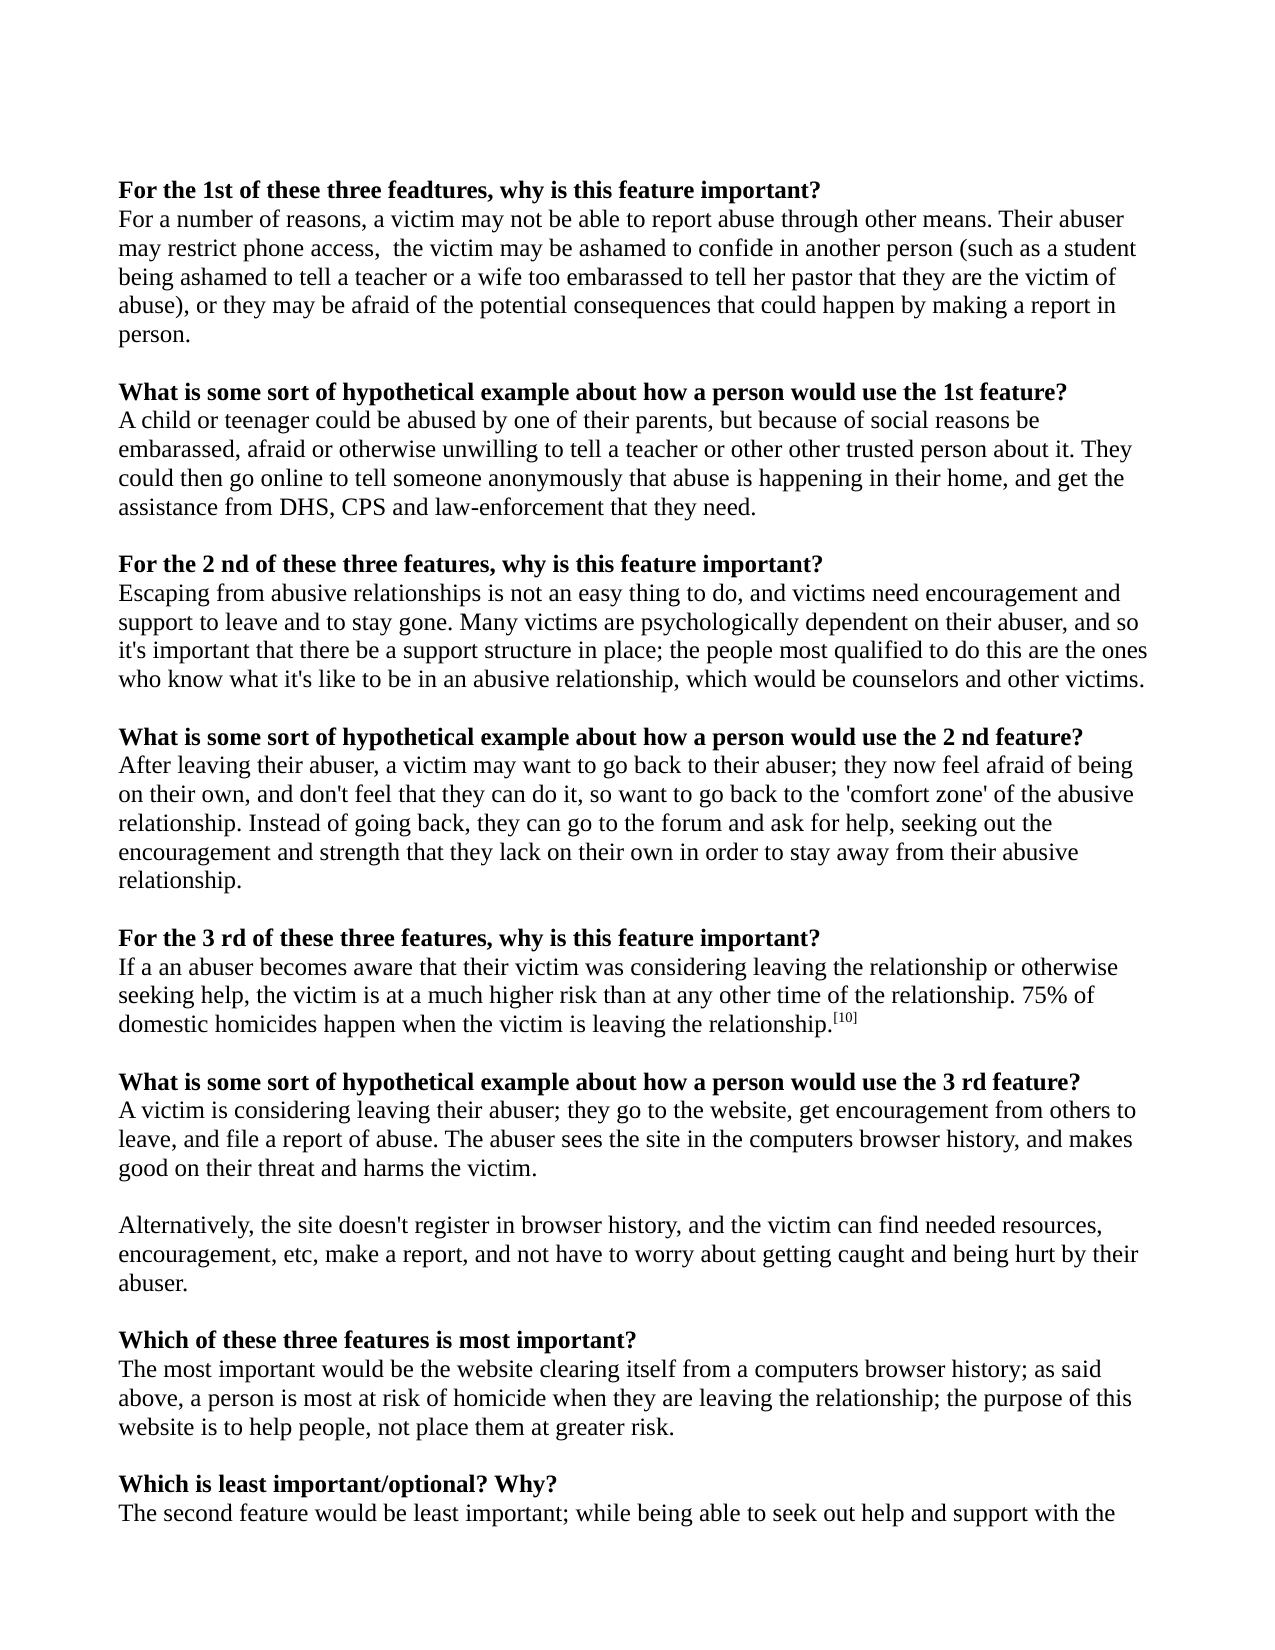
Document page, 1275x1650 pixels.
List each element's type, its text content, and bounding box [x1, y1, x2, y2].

text A victim is considering leaving their abuser; they go to the website, get encouragement from others to leave, and file a report of abuse. The abuser sees the site in the computers browser history, and makes good on their threat and harms the victim. [118, 1096, 1157, 1182]
text For the 2 nd of these three features, why is this feature important? [118, 549, 1157, 578]
text A child or teenager could be abused by one of their parents, but because of social reasons be embarassed, afraid or otherwise unwilling to tell a teacher or other other trusted person about it. They could then go online to tell someone anonymously that abuse is happening in their home, and get the assistance from DHS, CPS and law-enforcement that they need. [118, 406, 1157, 521]
text For the 1st of these three feadtures, why is this feature important? [118, 176, 1157, 204]
text Escaping from abusive relationships is not an easy thing to do, and victims need encouragement and support to leave and to stay gone. Many victims are psychologically dependent on their abuser, and so it's important that there be a support structure in place; the people most qualified to do this are the ones who know what it's like to be in an abusive relationship, which would be counselors and other victims. [118, 578, 1157, 693]
text Which is least important/optional? Why? [118, 1469, 1157, 1498]
text For a number of reasons, a victim may not be able to report abuse through other means. Their abuser may restrict phone access, the victim may be ashamed to confide in another person (such as a student being ashamed to tell a teacher or a wife too embarassed to tell her pastor that they are the victim of abuse), or they may be afraid of the potential consequences that could happen by making a report in person. [118, 204, 1157, 348]
text For the 3 rd of these three features, why is this feature important? [118, 923, 1157, 952]
text Alternatively, the site doesn't register in browser history, and the victim can find needed resources, encouragement, etc, make a report, and not have to worry about getting caught and being hurt by their abuser. [118, 1211, 1157, 1297]
text The most important would be the website clearing itself from a computers browser history; as said above, a person is most at risk of homicide when they are leaving the relationship; the purpose of this website is to help people, not place them at greater risk. [118, 1354, 1157, 1441]
text What is some sort of hypothetical example about how a person would use the 3 rd feature? [118, 1067, 1157, 1096]
text After leaving their abuser, a victim may want to go back to their abuser; they now feel afraid of being on their own, and don't feel that they can do it, so want to go back to the 'comfort zone' of the abusive relationship. Instead of going back, they can go to the forum and ask for help, seeking out the encouragement and strength that they lack on their own in order to stay away from their abusive relationship. [118, 751, 1157, 894]
text If a an abuser becomes aware that their victim was considering leaving the relationship or otherwise seeking help, the victim is at a much higher risk than at any other time of the relationship. 75% of domestic homicides happen when the victim is leaving the relationship.[10] [118, 952, 1157, 1038]
text Which of these three features is most important? [118, 1326, 1157, 1354]
text What is some sort of hypothetical example about how a person would use the 1st feature? [118, 377, 1157, 406]
text The second feature would be least important; while being able to seek out help and support with the [118, 1498, 1157, 1527]
text What is some sort of hypothetical example about how a person would use the 2 nd feature? [118, 722, 1157, 751]
